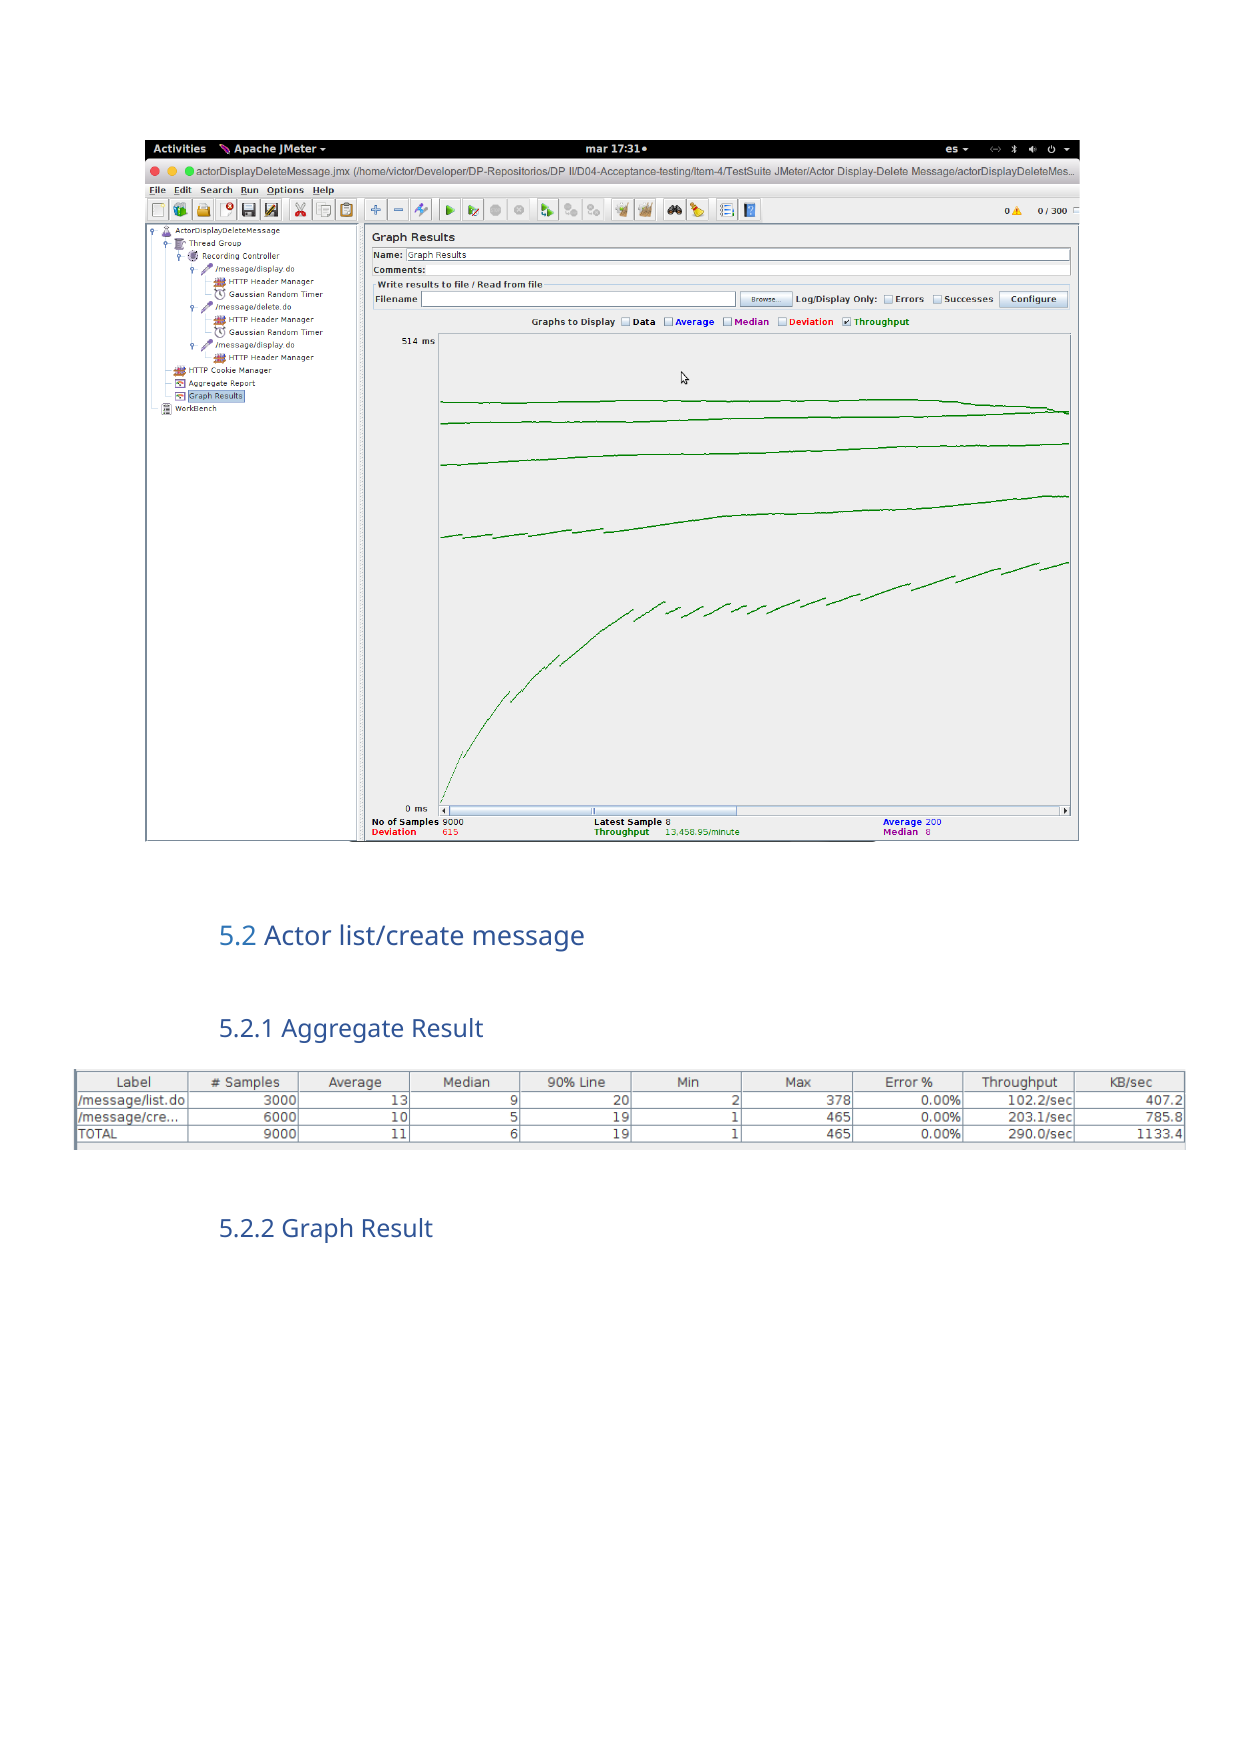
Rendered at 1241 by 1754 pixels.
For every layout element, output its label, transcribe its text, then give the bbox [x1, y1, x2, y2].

picture [145, 140, 1080, 842]
subtitle 5.2 Actor list/create message [177, 917, 1063, 954]
subtitle 5.2.2 Graph Result [177, 1211, 1063, 1245]
subtitle 5.2.1 Aggregate Result [177, 1011, 1063, 1045]
picture [72, 1069, 1186, 1150]
